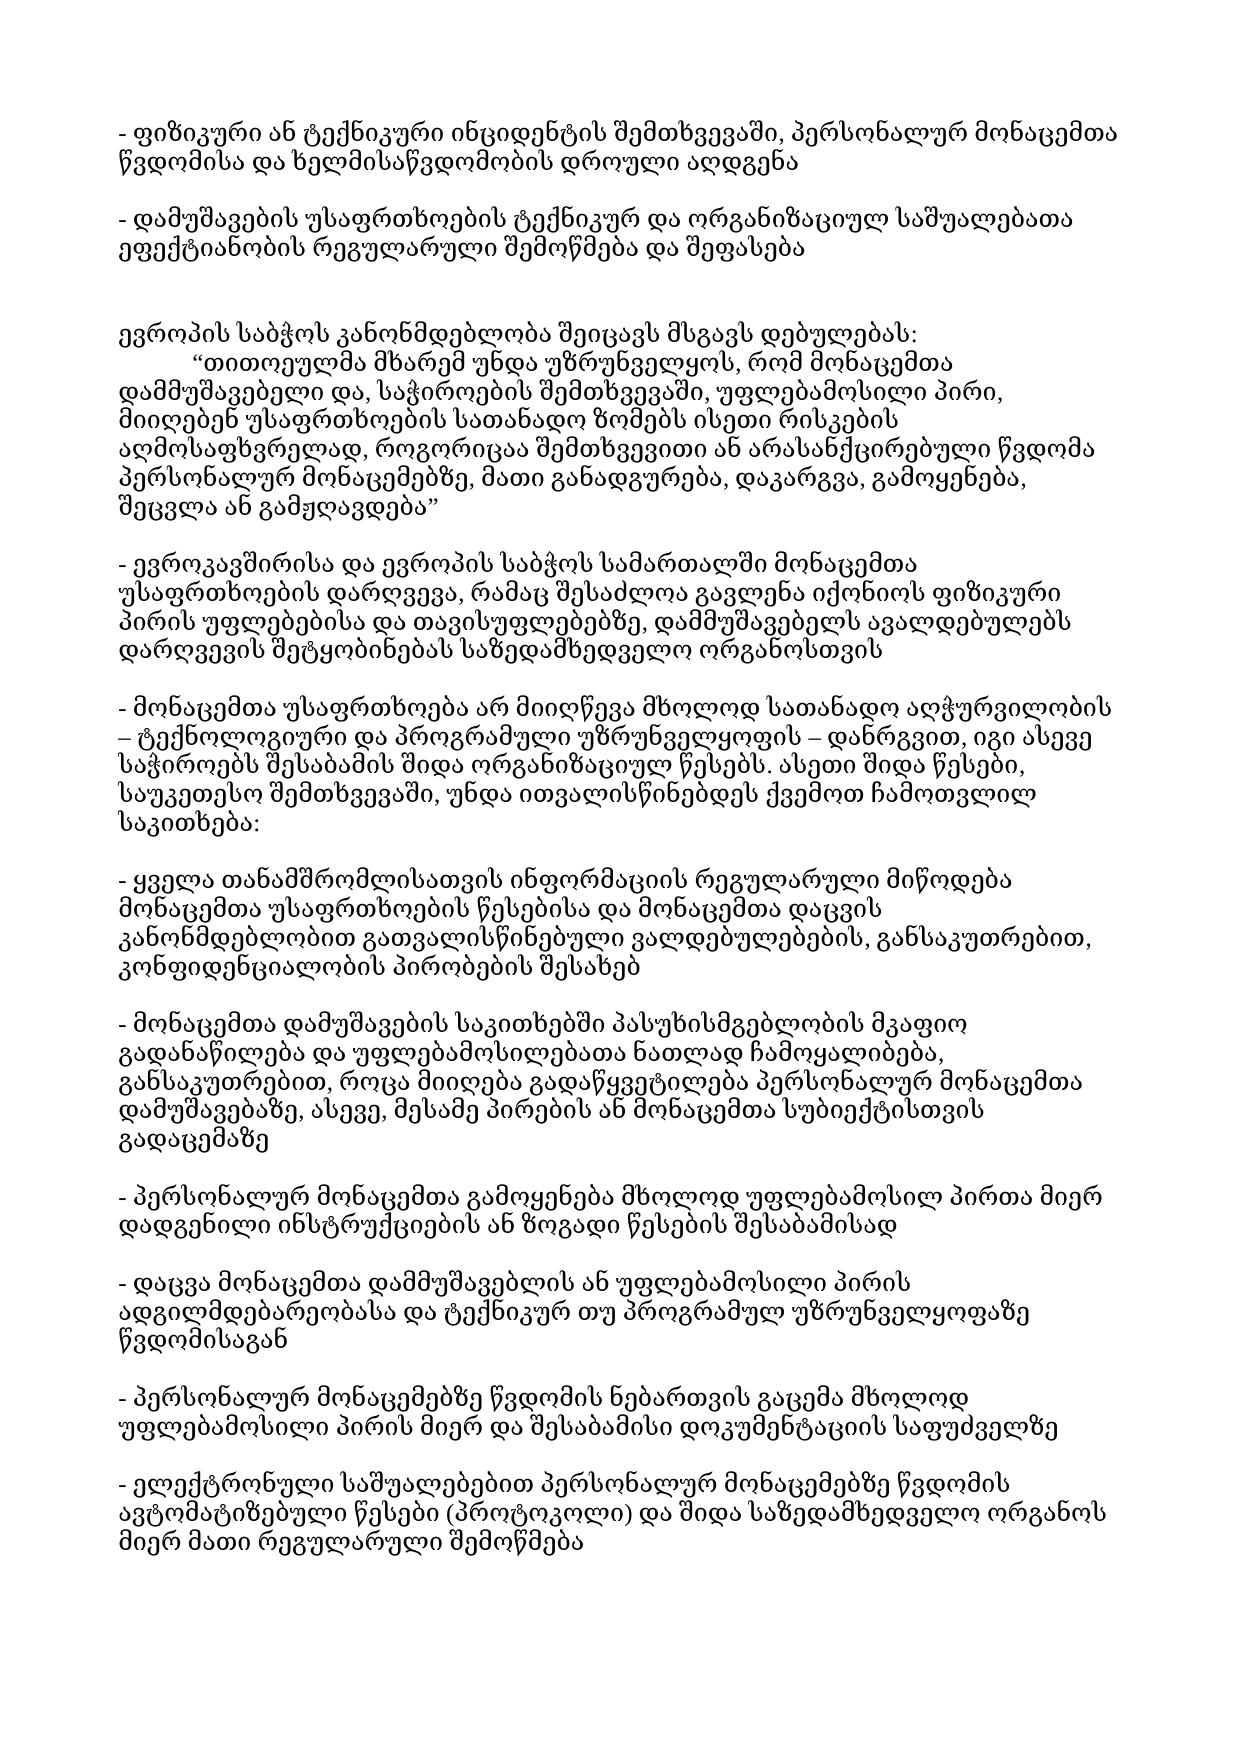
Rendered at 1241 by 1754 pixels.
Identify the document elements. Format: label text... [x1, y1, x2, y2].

text - მონაცემთა დამუშავების საკითხებში პასუხისმგებლობის მკაფიო გადანაწილება და უფლებამოსილებათა ნათლად ჩამოყალიბება, განსაკუთრებით, როცა მიიღება გადაწყვეტილება პერსონალურ მონაცემთა დამუშავებაზე, ასევე, მესამე პირების ან მონაცემთა სუბიექტისთვის გადაცემაზე [118, 1009, 1122, 1153]
text - მონაცემთა უსაფრთხოება არ მიიღწევა მხოლოდ სათანადო აღჭურვილობის – ტექნოლოგიური და პროგრამული უზრუნველყოფის – დანრგვით, იგი ასევე საჭიროებს შესაბამის შიდა ორგანიზაციულ წესებს. ასეთი შიდა წესები, საუკეთესო შემთხვევაში, უნდა ითვალისწინებდეს ქვემოთ ჩამოთვლილ საკითხება: [118, 693, 1122, 837]
text - ელექტრონული საშუალებებით პერსონალურ მონაცემებზე წვდომის ავტომატიზებული წესები (პროტოკოლი) და შიდა საზედამხედველო ორგანოს მიერ მათი რეგულარული შემოწმება [118, 1469, 1122, 1556]
text - ევროკავშირისა და ევროპის საბჭოს სამართალში მონაცემთა უსაფრთხოების დარღვევა, რამაც შესაძლოა გავლენა იქონიოს ფიზიკური პირის უფლებებისა და თავისუფლებებზე, დამმუშავებელს ავალდებულებს დარღვევის შეტყობინებას საზედამხედველო ორგანოსთვის [118, 549, 1122, 664]
text - დამუშავების უსაფრთხოების ტექნიკურ და ორგანიზაციულ საშუალებათა ეფექტიანობის რეგულარული შემოწმება და შეფასება [118, 204, 1122, 262]
text - ფიზიკური ან ტექნიკური ინციდენტის შემთხვევაში, პერსონალურ მონაცემთა წვდომისა და ხელმისაწვდომობის დროული აღდგენა [118, 118, 1122, 176]
text - დაცვა მონაცემთა დამმუშავებლის ან უფლებამოსილი პირის ადგილმდებარეობასა და ტექნიკურ თუ პროგრამულ უზრუნველყოფაზე წვდომისაგან [118, 1268, 1122, 1354]
text - პერსონალურ მონაცემთა გამოყენება მხოლოდ უფლებამოსილ პირთა მიერ დადგენილი ინსტრუქციების ან ზოგადი წესების შესაბამისად [118, 1182, 1122, 1239]
text ევროპის საბჭოს კანონმდებლობა შეიცავს მსგავს დებულებას: [118, 319, 1122, 348]
text - ყველა თანამშრომლისათვის ინფორმაციის რეგულარული მიწოდება მონაცემთა უსაფრთხოების წესებისა და მონაცემთა დაცვის კანონმდებლობით გათვალისწინებული ვალდებულებების, განსაკუთრებით, კონფიდენციალობის პირობების შესახებ [118, 866, 1122, 981]
text - პერსონალურ მონაცემებზე წვდომის ნებართვის გაცემა მხოლოდ უფლებამოსილი პირის მიერ და შესაბამისი დოკუმენტაციის საფუძველზე [118, 1383, 1122, 1441]
text “თითოეულმა მხარემ უნდა უზრუნველყოს, რომ მონაცემთა დამმუშავებელი და, საჭიროების შემთხვევაში, უფლებამოსილი პირი, მიიღებენ უსაფრთხოების სათანადო ზომებს ისეთი რისკების აღმოსაფხვრელად, როგორიცაა შემთხვევითი ან არასანქცირებული წვდომა პერსონალურ მონაცემებზე, მათი განადგურება, დაკარგვა, გამოყენება, შეცვლა ან გამჟღავდება” [118, 348, 1122, 521]
